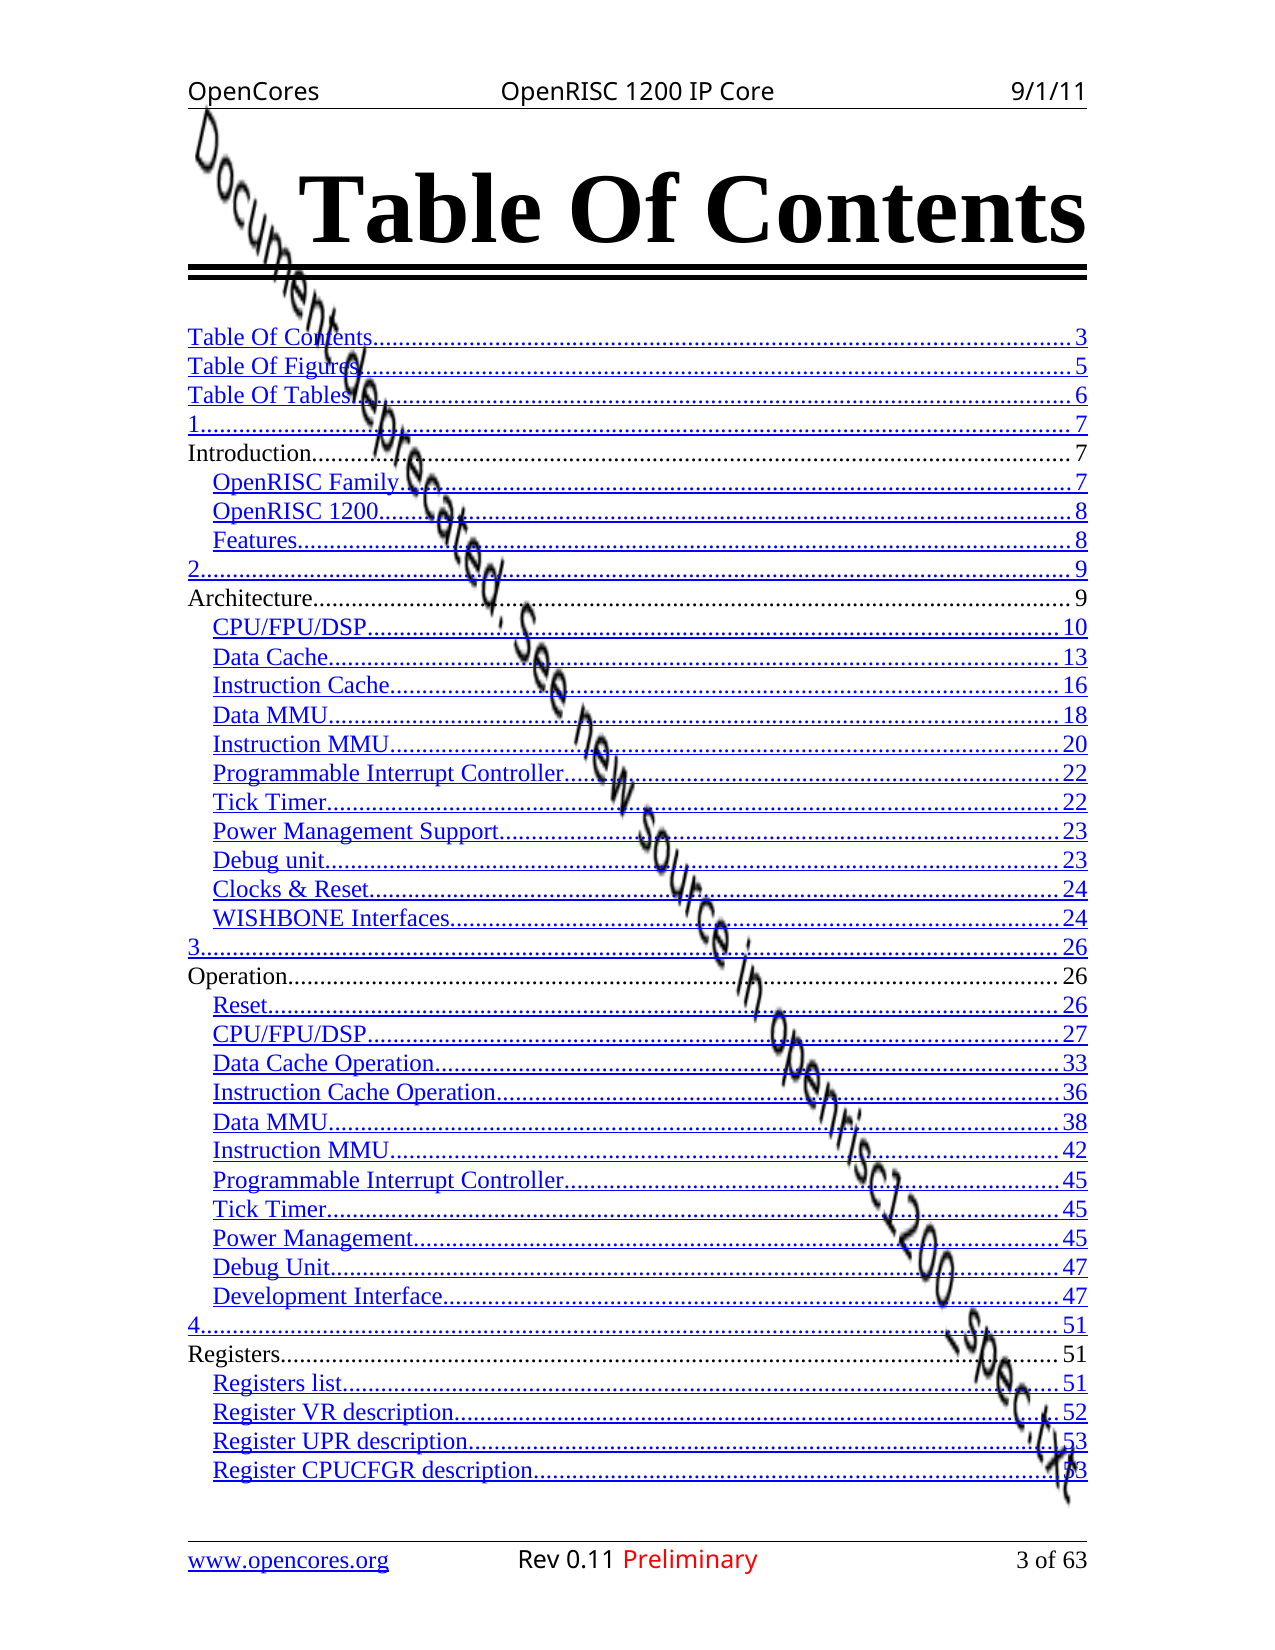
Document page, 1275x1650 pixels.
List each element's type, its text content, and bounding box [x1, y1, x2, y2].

text Tick Timer 22 [212, 787, 1087, 812]
text Table Of Figures 5 [187, 351, 1087, 376]
picture [187, 1368, 1088, 1576]
text Register CPUCFGR description 53 [212, 1455, 1087, 1480]
text Programmable Interrupt Controller 22 [212, 758, 1087, 783]
text Power Management Support 23 [212, 816, 1087, 841]
text Instruction MMU 20 [212, 728, 1087, 754]
text Instruction MMU 42 [212, 1135, 1087, 1161]
text Debug unit 23 [212, 845, 1087, 870]
text Registers 51 [187, 1339, 1087, 1368]
text Data MMU 38 [212, 1106, 1087, 1132]
text Programmable Interrupt Controller 45 [212, 1164, 1087, 1190]
subtitle Table Of Contents [187, 150, 1087, 280]
text Operation 26 [187, 961, 1087, 990]
text Development Interface 47 [212, 1281, 1087, 1306]
text Table Of Tables 6 [187, 380, 1087, 405]
text Instruction Cache 16 [212, 670, 1087, 696]
text 2 9 [187, 554, 1087, 579]
text Instruction Cache Operation 36 [212, 1077, 1087, 1102]
text Data Cache Operation 33 [212, 1048, 1087, 1073]
text Features 8 [212, 525, 1087, 550]
text CPU/FPU/DSP 10 [212, 612, 1087, 637]
picture [187, 990, 212, 1310]
picture [187, 467, 212, 554]
text Table Of Contents 3 [187, 322, 1087, 347]
text Clocks & Reset 24 [212, 874, 1087, 899]
text 4 51 [187, 1310, 1087, 1335]
text WISHBONE Interfaces 24 [212, 903, 1087, 928]
text OpenRISC 1200 8 [212, 496, 1087, 521]
text Architecture 9 [187, 583, 1087, 612]
text Introduction 7 [187, 438, 1087, 467]
text Debug Unit 47 [212, 1252, 1087, 1277]
text Data Cache 13 [212, 641, 1087, 667]
text Register UPR description 53 [212, 1426, 1087, 1451]
text Power Management 45 [212, 1223, 1087, 1248]
text Register VR description 52 [212, 1397, 1087, 1422]
picture [187, 280, 1088, 347]
text CPU/FPU/DSP 27 [212, 1019, 1087, 1044]
picture [187, 612, 212, 932]
text Registers list 51 [212, 1368, 1087, 1393]
text Reset 26 [212, 990, 1087, 1015]
text 1 7 [187, 409, 1087, 434]
text OpenRISC Family 7 [212, 467, 1087, 492]
text Data MMU 18 [212, 699, 1087, 725]
picture [264, 1558, 269, 1567]
text Tick Timer 45 [212, 1193, 1087, 1219]
text 3 26 [187, 932, 1087, 957]
picture [187, 73, 1088, 269]
